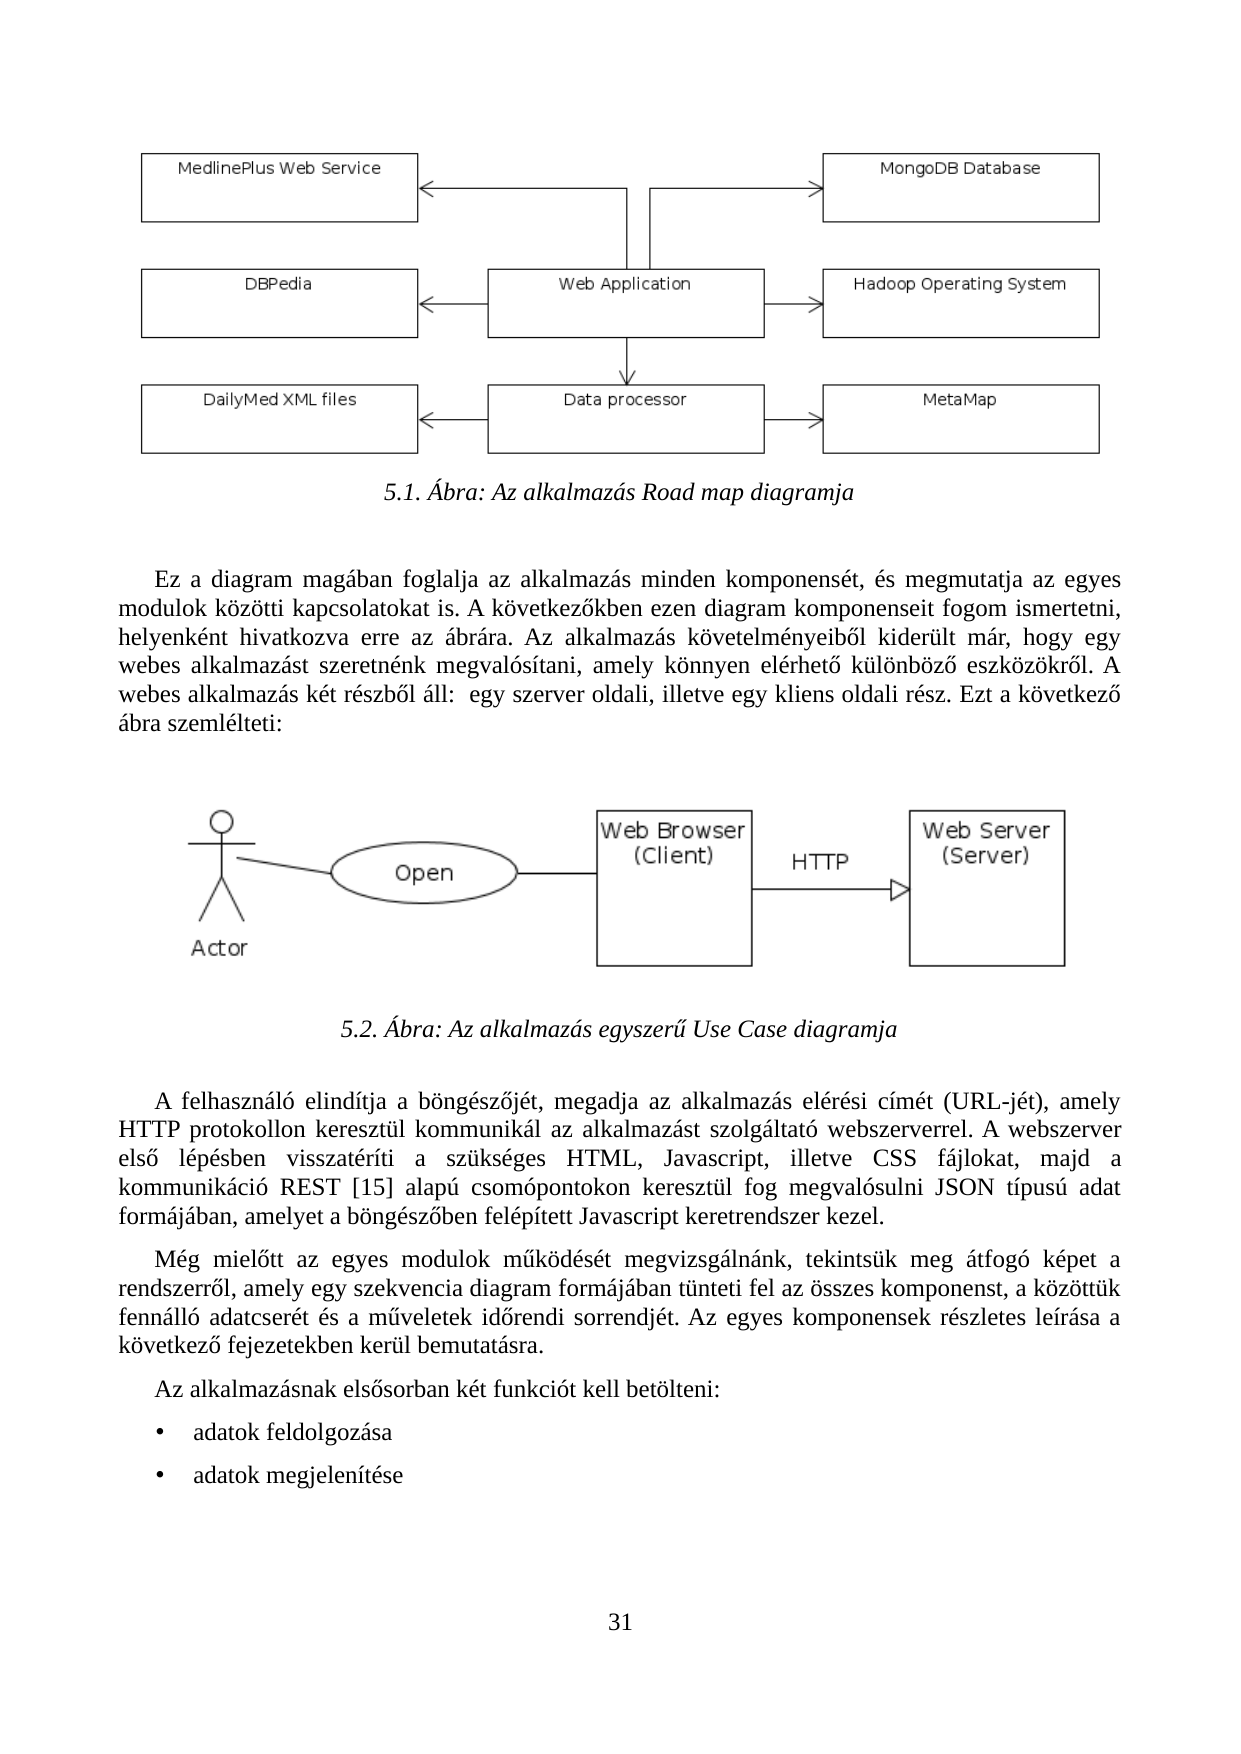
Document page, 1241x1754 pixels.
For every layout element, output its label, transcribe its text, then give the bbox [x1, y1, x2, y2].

text A felhasználó elindítja a böngészőjét, megadja az alkalmazás elérési címét (URL-jét), amely HTTP protokollon keresztül kommunikál az alkalmazást szolgáltató webszerverrel. A webszerver első lépésben visszatéríti a szükséges HTML, Javascript, illetve CSS fájlokat, majd a kommunikáció REST [15] alapú csomópontokon keresztül fog megvalósulni JSON típusú adat formájában, amelyet a böngészőben felépített Javascript keretrendszer kezel. [118, 1086, 1122, 1229]
picture [118, 130, 1123, 477]
text 5.1. Ábra: Az alkalmazás Road map diagramja [118, 477, 1122, 506]
text 5.2. Ábra: Az alkalmazás egyszerű Use Case diagramja [144, 1014, 1097, 1042]
text Még mielőtt az egyes modulok működését megvizsgálnánk, tekintsük meg átfogó képet a rendszerről, amely egy szekvencia diagram formájában tünteti fel az összes komponenst, a közöttük fennálló adatcserét és a műveletek időrendi sorrendjét. Az egyes komponensek részletes leírása a következő fejezetekben kerül bemutatásra. [118, 1244, 1122, 1359]
title Ez a diagram magában foglalja az alkalmazás minden komponensét, és megmutatja az egyes modulok közötti kapcsolatokat is. A következőkben ezen diagram komponenseit fogom ismertetni, helyenként hivatkozva erre az ábrára. Az alkalmazás követelményeiből kiderült már, hogy egy webes alkalmazást szeretnénk megvalósítani, amely könnyen elérhető különböző eszközökről. A webes alkalmazás két részből áll: egy szerver oldali, illetve egy kliens oldali rész. Ezt a következő ábra szemlélteti: [118, 564, 1122, 737]
picture [143, 779, 1097, 1014]
list adatok megjelenítése [156, 1460, 1122, 1489]
list adatok feldolgozása [156, 1417, 1122, 1446]
text Az alkalmazásnak elsősorban két funkciót kell betölteni: [118, 1374, 1122, 1402]
